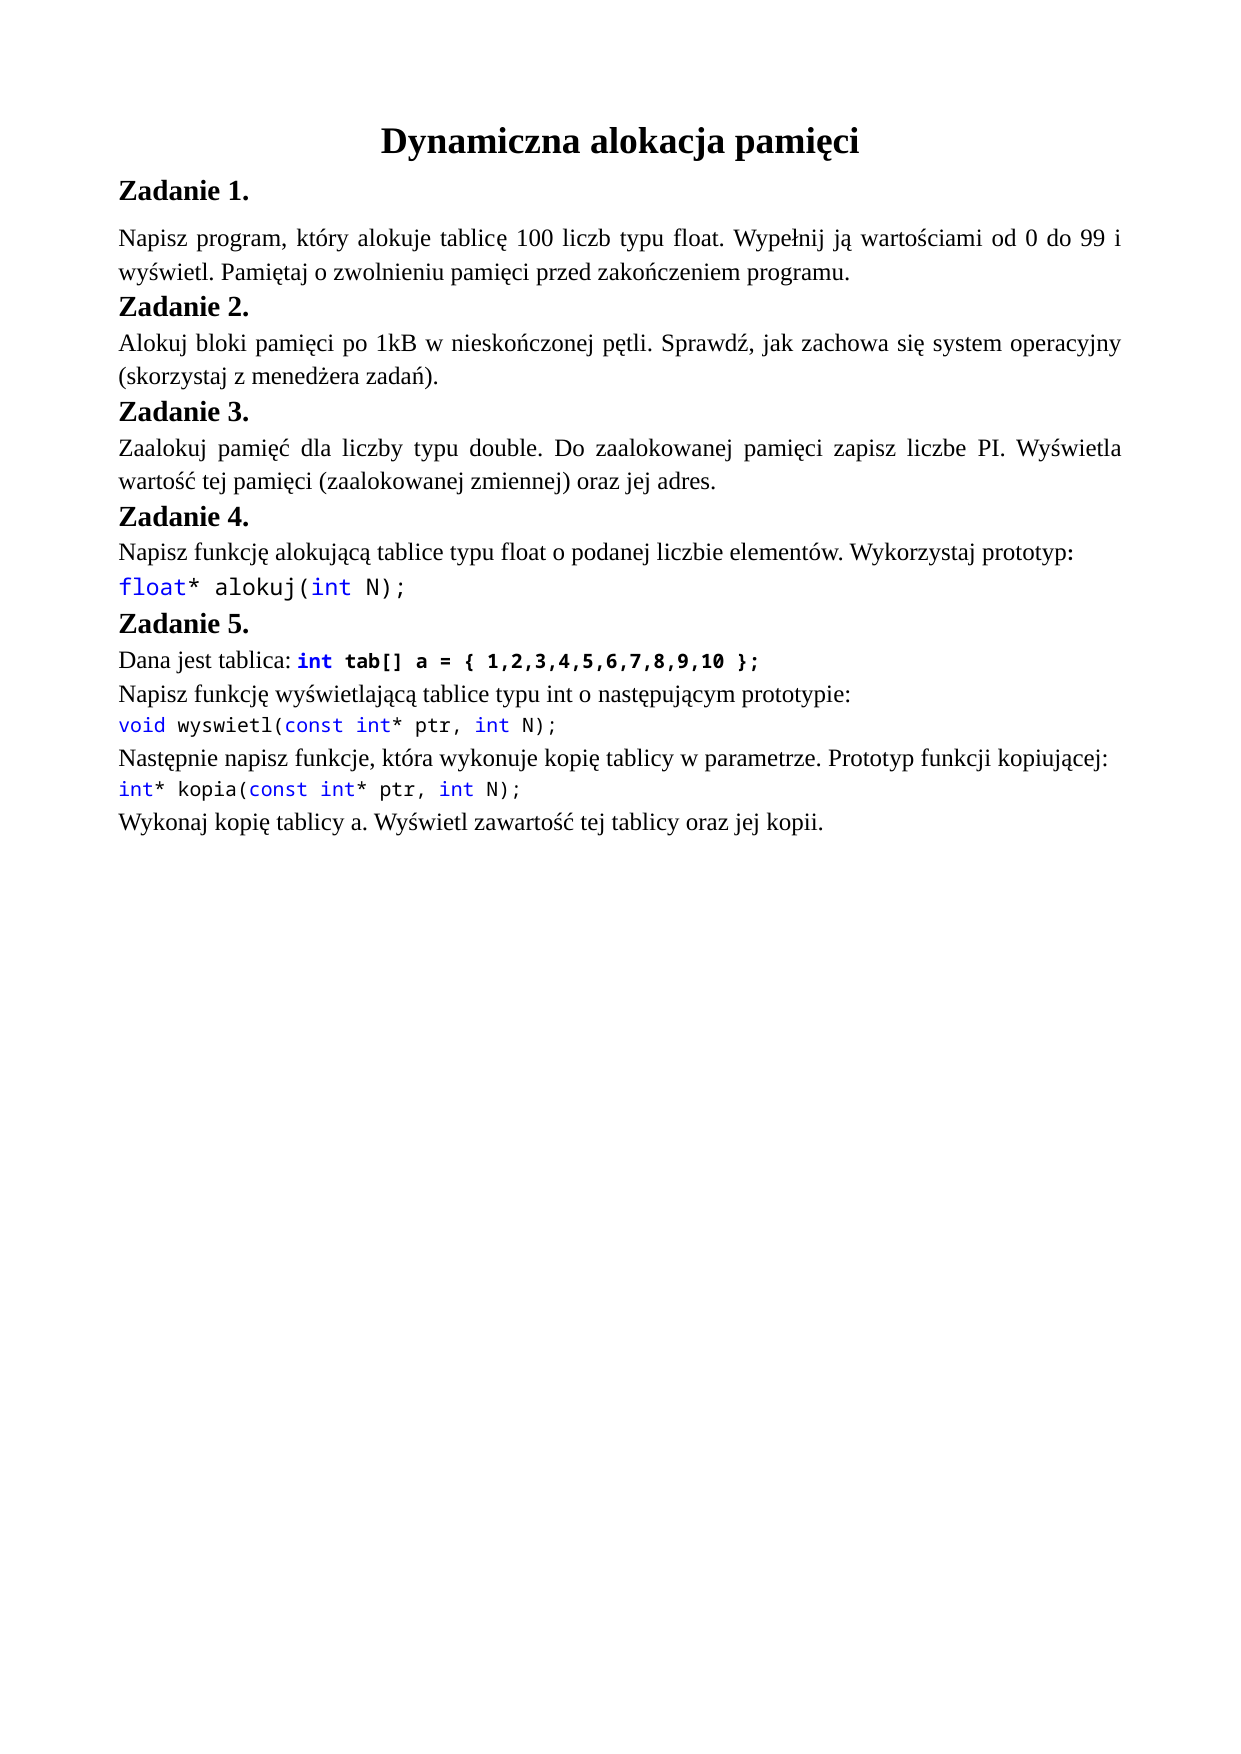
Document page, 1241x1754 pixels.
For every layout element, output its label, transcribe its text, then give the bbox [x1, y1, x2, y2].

text int* kopia(const int* ptr, int N); [118, 776, 1122, 803]
text Dana jest tablica: int tab[] a = { 1,2,3,4,5,6,7,8,9,10 }; [118, 645, 1122, 674]
text float* alokuj(int N); [118, 571, 1122, 602]
text Zadanie 4. [118, 499, 1122, 532]
text Napisz program, który alokuje tablicę 100 liczb typu float. Wypełnij ją wartościami od 0 do 99 i wyświetl. Pamiętaj o zwolnieniu pamięci przed zakończeniem programu. [118, 223, 1122, 285]
text Dynamiczna alokacja pamięci [118, 118, 1122, 161]
text Napisz funkcję wyświetlającą tablice typu int o następującym prototypie: [118, 679, 1122, 707]
text Alokuj bloki pamięci po 1kB w nieskończonej pętli. Sprawdź, jak zachowa się system operacyjny (skorzystaj z menedżera zadań). [118, 328, 1122, 390]
text Zadanie 2. [118, 289, 1122, 323]
text Zadanie 3. [118, 394, 1122, 428]
text void wyswietl(const int* ptr, int N); [118, 712, 1122, 739]
text Następnie napisz funkcje, która wykonuje kopię tablicy w parametrze. Prototyp funkcji kopiującej: [118, 743, 1122, 771]
text Zadanie 5. [118, 607, 1122, 640]
text Zadanie 1. [118, 173, 1122, 207]
text Wykonaj kopię tablicy a. Wyświetl zawartość tej tablicy oraz jej kopii. [118, 807, 1122, 835]
text Napisz funkcję alokującą tablice typu float o podanej liczbie elementów. Wykorzystaj prototyp: [118, 537, 1122, 566]
text Zaalokuj pamięć dla liczby typu double. Do zaalokowanej pamięci zapisz liczbe PI. Wyświetla wartość tej pamięci (zaalokowanej zmiennej) oraz jej adres. [118, 433, 1122, 494]
